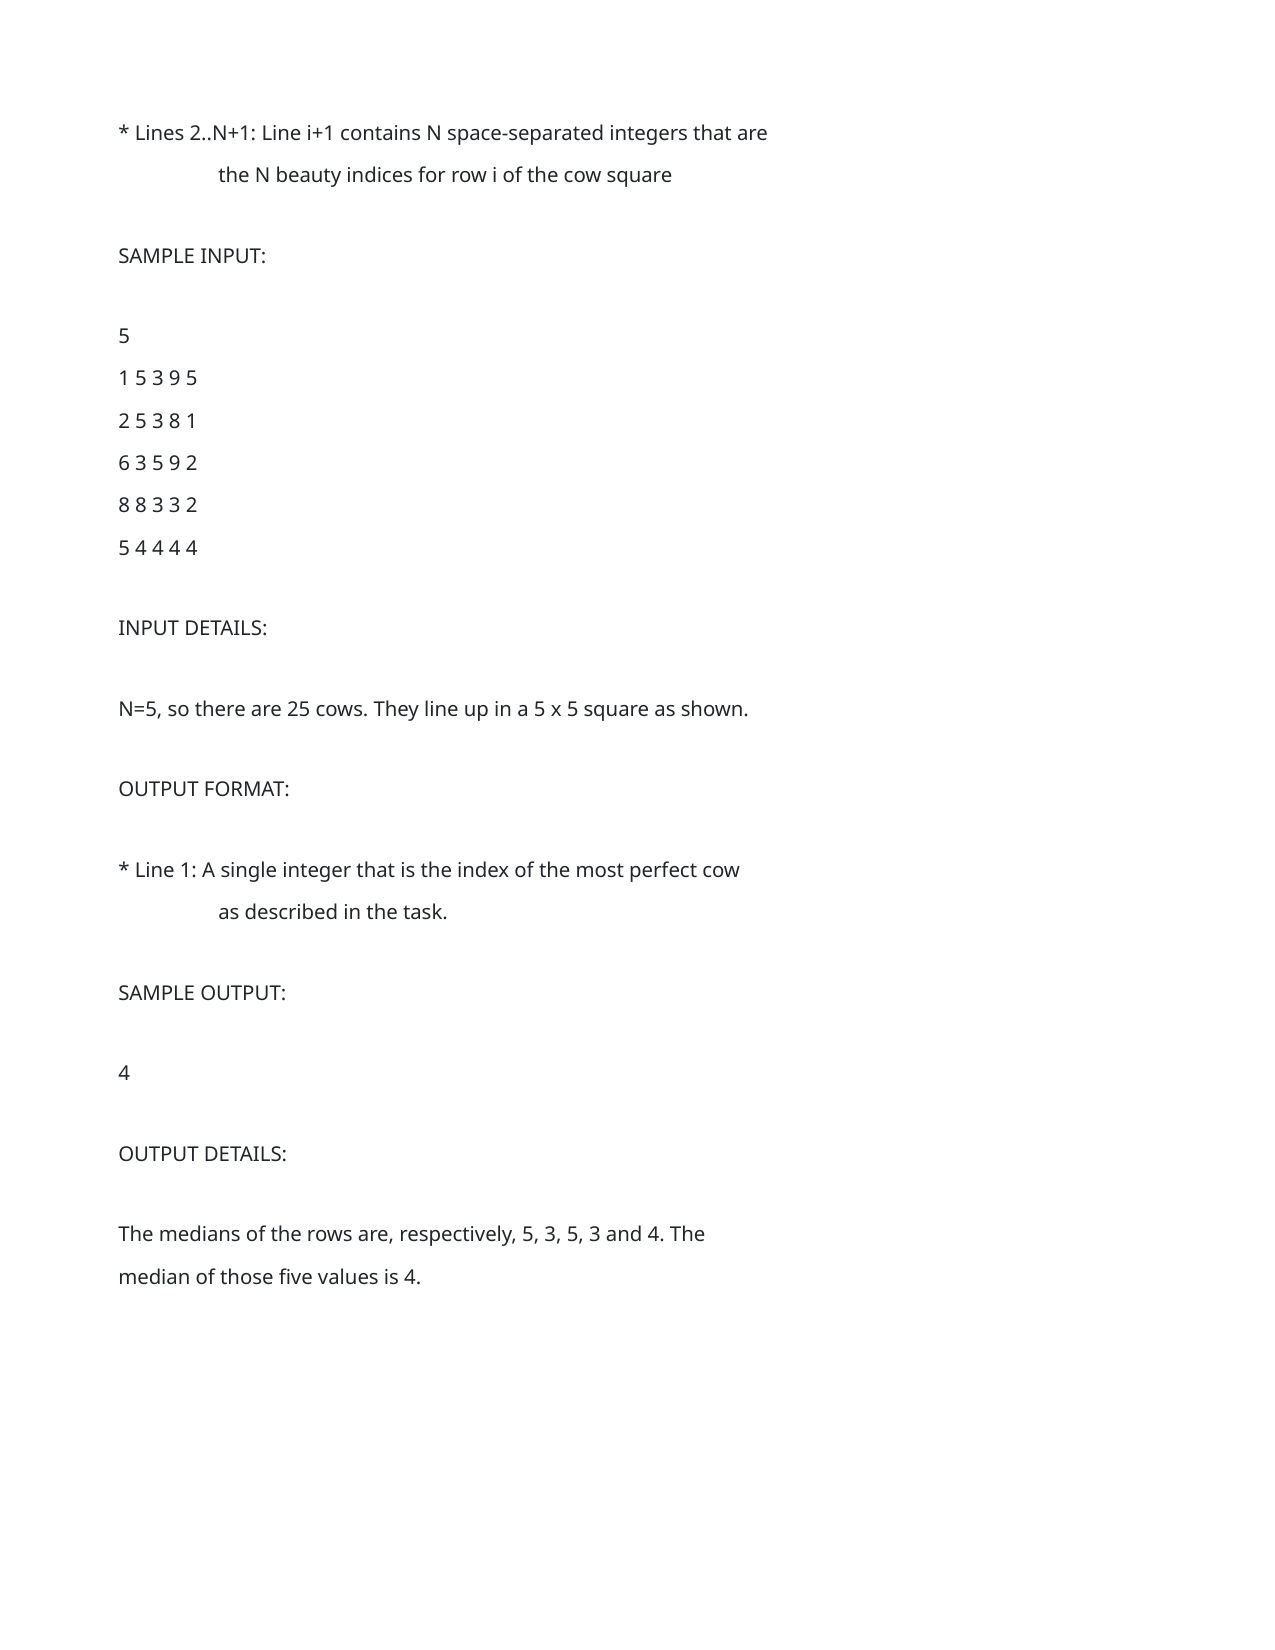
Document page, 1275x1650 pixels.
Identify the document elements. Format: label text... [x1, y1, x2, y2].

text The medians of the rows are, respectively, 5, 3, 5, 3 and 4. The [118, 1220, 1157, 1248]
text * Lines 2..N+1: Line i+1 contains N space-separated integers that are [118, 118, 1157, 146]
text INPUT DETAILS: [118, 614, 1157, 641]
text 6 3 5 9 2 [118, 449, 1157, 476]
text as described in the task. [118, 898, 1157, 926]
text 1 5 3 9 5 [118, 364, 1157, 392]
text the N beauty indices for row i of the cow square [118, 160, 1157, 188]
text OUTPUT DETAILS: [118, 1139, 1157, 1167]
text SAMPLE INPUT: [118, 241, 1157, 269]
text median of those five values is 4. [118, 1262, 1157, 1290]
text * Line 1: A single integer that is the index of the most perfect cow [118, 855, 1157, 883]
text 2 5 3 8 1 [118, 406, 1157, 434]
text SAMPLE OUTPUT: [118, 978, 1157, 1006]
text N=5, so there are 25 cows. They line up in a 5 x 5 square as shown. [118, 694, 1157, 722]
text 5 4 4 4 4 [118, 533, 1157, 561]
text OUTPUT FORMAT: [118, 775, 1157, 802]
text 8 8 3 3 2 [118, 491, 1157, 519]
text 4 [118, 1059, 1157, 1087]
text 5 [118, 322, 1157, 349]
